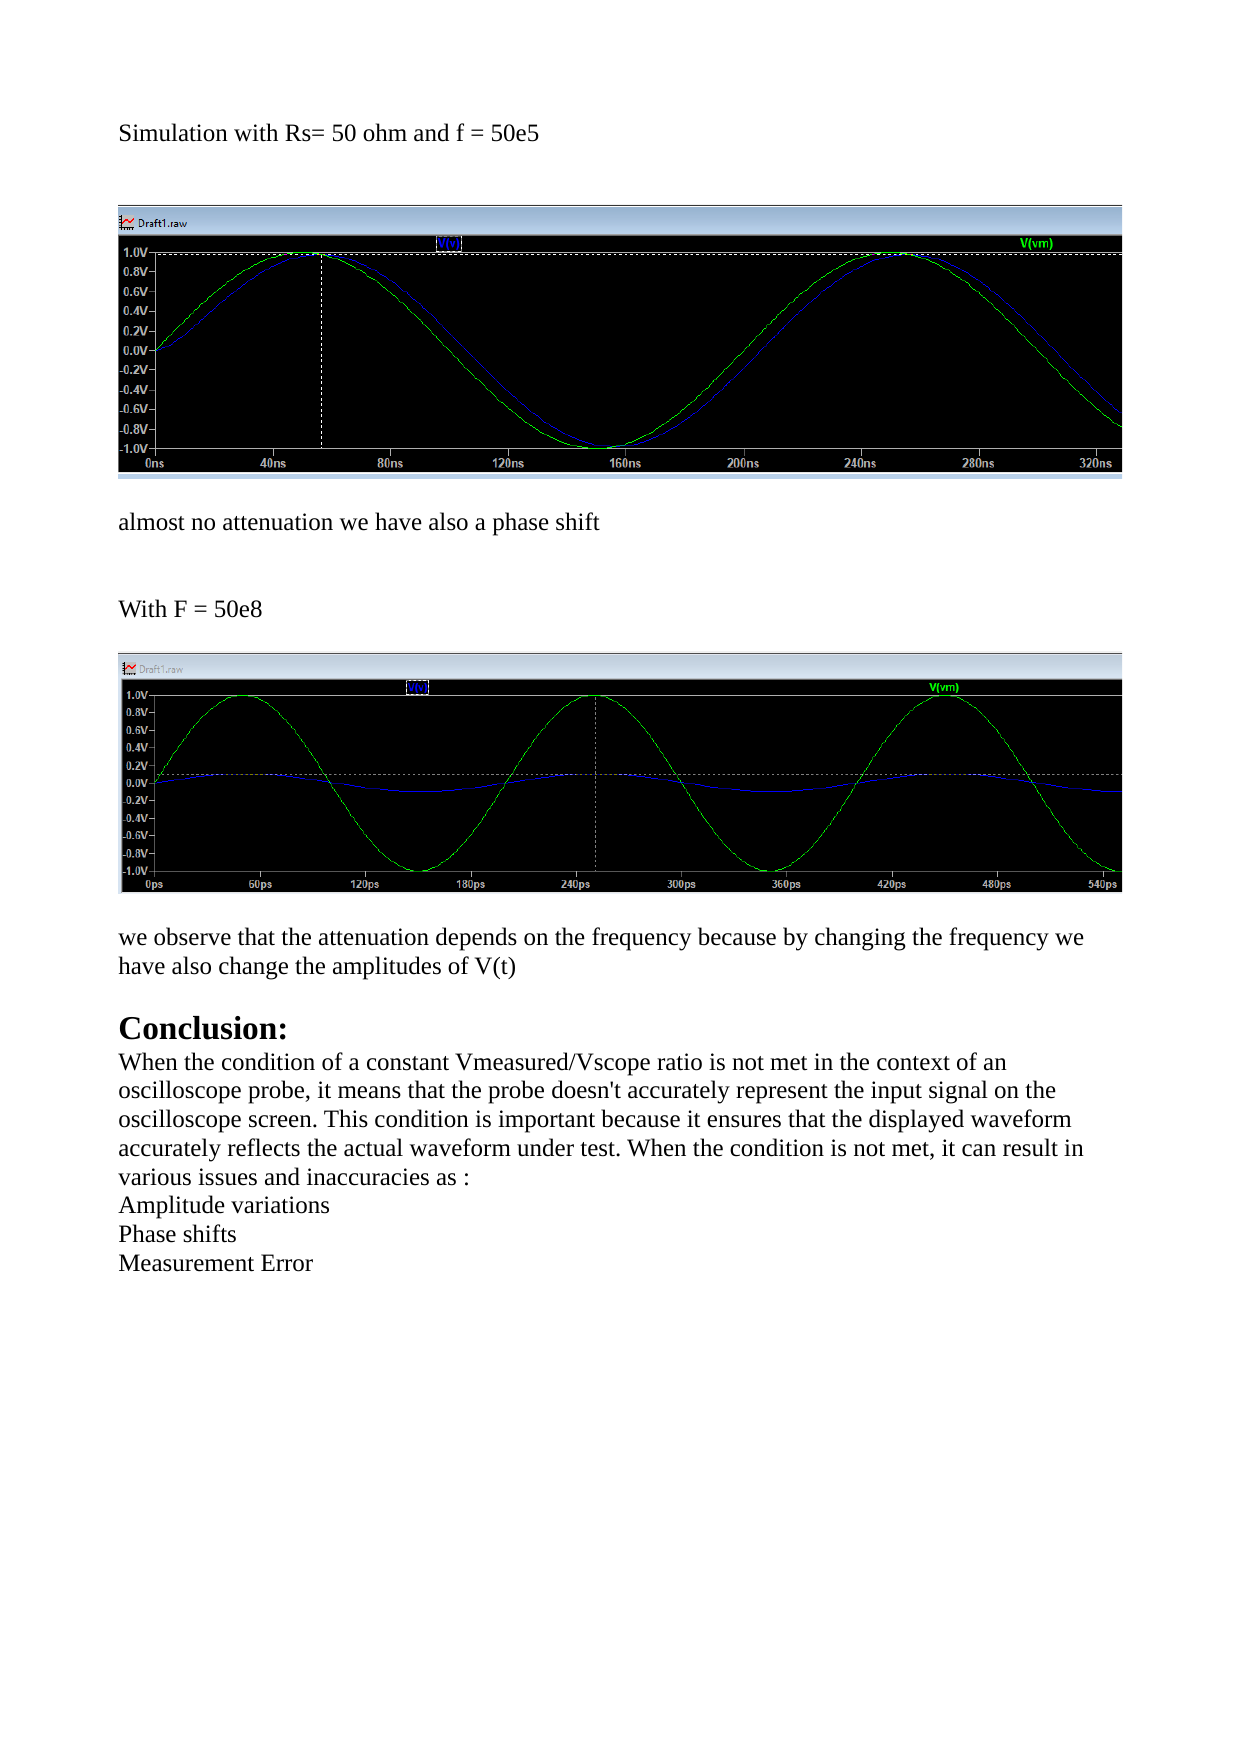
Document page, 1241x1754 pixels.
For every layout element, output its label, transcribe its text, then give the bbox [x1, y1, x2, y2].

text Phase shifts [118, 1219, 1122, 1248]
text we observe that the attenuation depends on the frequency because by changing the frequency we have also change the amplitudes of V(t) [118, 922, 1122, 980]
text almost no attenuation we have also a phase shift [118, 507, 1122, 536]
picture [118, 651, 1123, 894]
text Measurement Error [118, 1248, 1122, 1277]
text When the condition of a constant Vmeasured/Vscope ratio is not met in the context of an oscilloscope probe, it means that the probe doesn't accurately represent the input signal on the oscilloscope screen. This condition is important because it ensures that the displayed waveform accurately reflects the actual waveform under test. When the condition is not met, it can result in various issues and inaccuracies as : [118, 1047, 1122, 1191]
text Simulation with Rs= 50 ohm and f = 50e5 [118, 118, 1122, 147]
text Conclusion: [118, 1008, 1122, 1047]
text Amplitude variations [118, 1191, 1122, 1219]
text With F = 50e8 [118, 594, 1122, 622]
picture [118, 204, 1123, 479]
